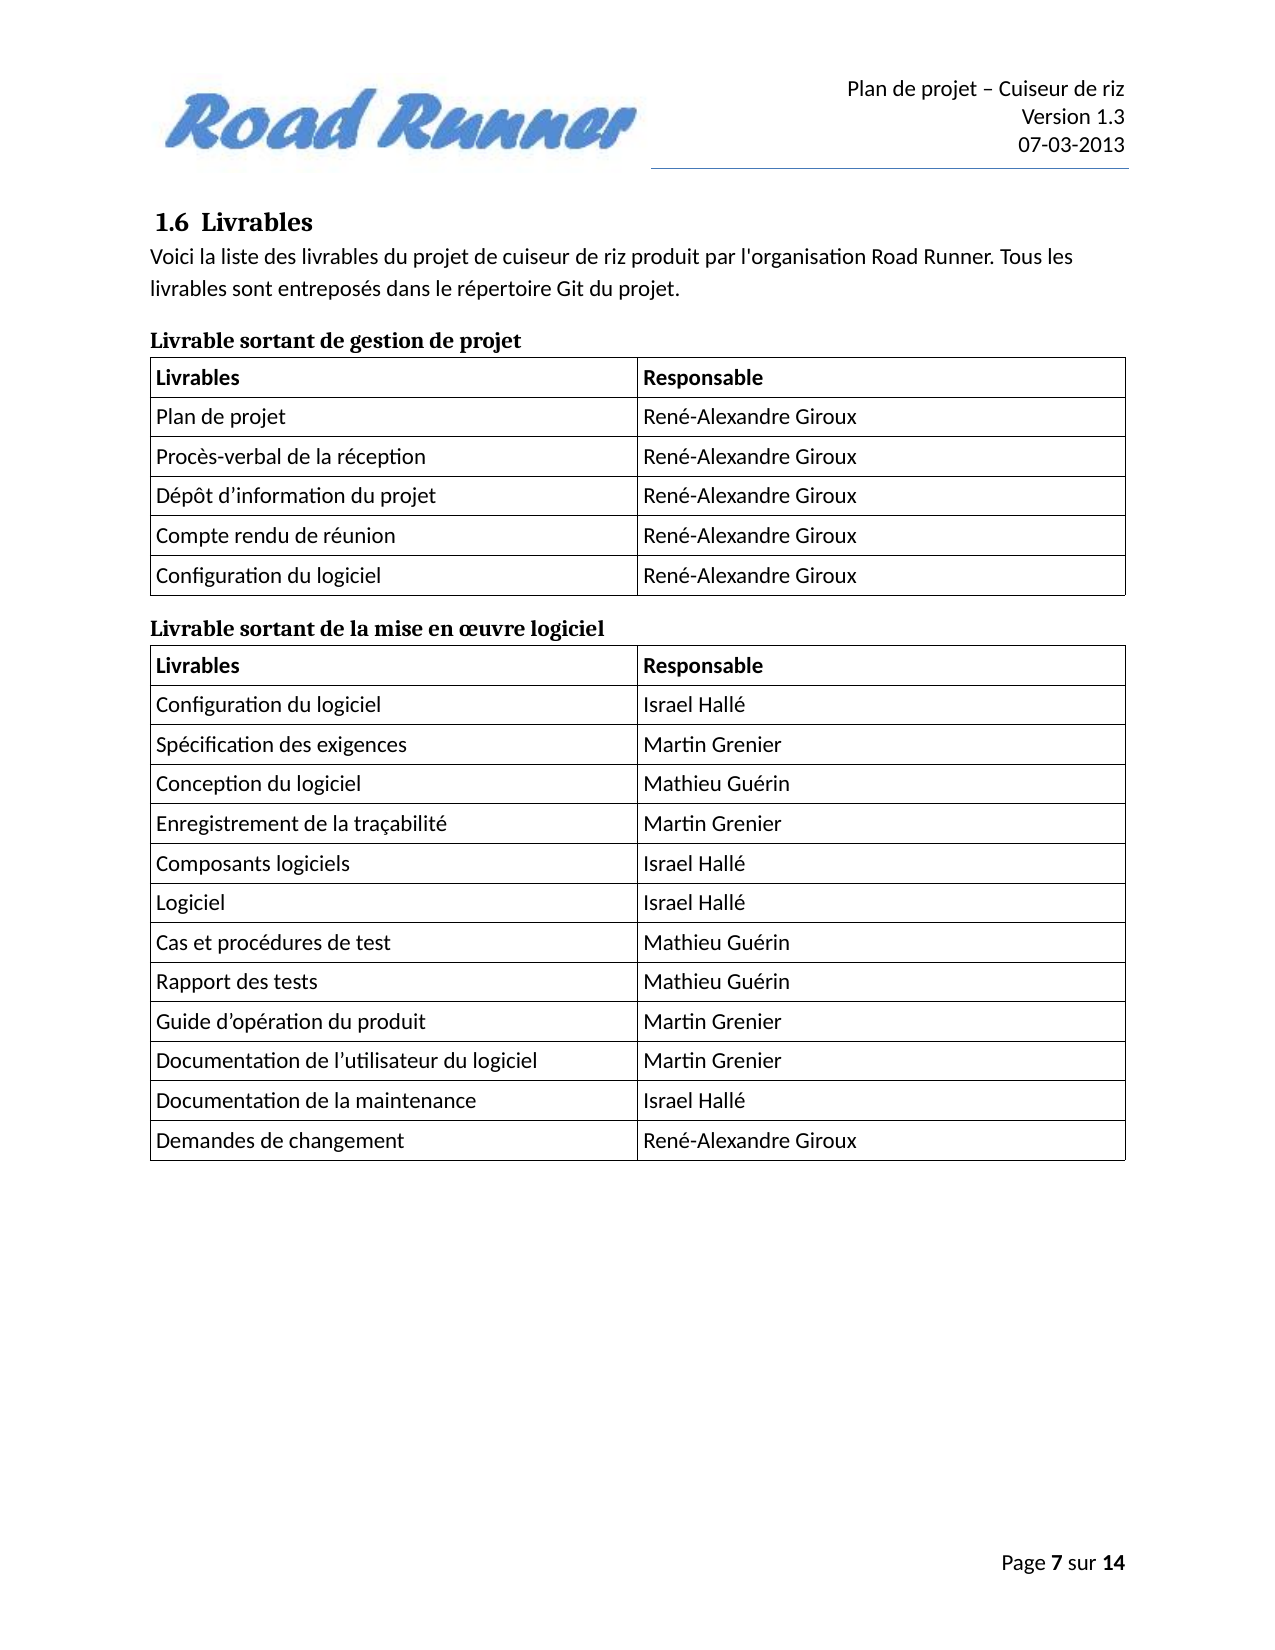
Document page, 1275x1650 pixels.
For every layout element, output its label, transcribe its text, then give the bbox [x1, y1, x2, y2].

table_cell Mathieu Guérin [638, 923, 1125, 962]
table_cell René-Alexandre Giroux [638, 556, 1125, 594]
table_cell René-Alexandre Giroux [638, 437, 1125, 476]
table_cell René-Alexandre Giroux [638, 477, 1125, 515]
table_cell Martin Grenier [638, 725, 1125, 764]
table_cell René-Alexandre Giroux [638, 398, 1125, 436]
table_cell Dépôt d’information du projet [151, 477, 637, 515]
table_header Responsable [638, 358, 1125, 397]
table_cell René-Alexandre Giroux [638, 516, 1125, 555]
table_cell Rapport des tests [151, 963, 637, 1001]
table_cell Configuration du logiciel [151, 686, 637, 724]
table_cell Mathieu Guérin [638, 765, 1125, 803]
table_cell Martin Grenier [638, 804, 1125, 843]
table_header Livrables [151, 358, 637, 397]
table_cell Israel Hallé [638, 884, 1125, 922]
table_header Responsable [638, 646, 1125, 684]
table_cell Logiciel [151, 884, 637, 922]
table_header Livrables [151, 646, 637, 684]
table_cell Israel Hallé [638, 844, 1125, 882]
subtitle Livrable sortant de gestion de projet [150, 328, 1125, 354]
table_cell Procès-verbal de la réception [151, 437, 637, 476]
subtitle Livrable sortant de la mise en œuvre logiciel [150, 616, 1125, 642]
picture [150, 73, 651, 173]
table_cell Spécification des exigences [151, 725, 637, 764]
table_cell Israel Hallé [638, 1081, 1125, 1120]
table_cell Compte rendu de réunion [151, 516, 637, 555]
table_cell Guide d’opération du produit [151, 1002, 637, 1041]
table_cell Documentation de l’utilisateur du logiciel [151, 1042, 637, 1080]
table_cell Conception du logiciel [151, 765, 637, 803]
table_cell Configuration du logiciel [151, 556, 637, 594]
table_cell Cas et procédures de test [151, 923, 637, 962]
text Voici la liste des livrables du projet de cuiseur de riz produit par l'organisation Road Runner. Tous les livrables sont entreposés dans le répertoire Git du projet. [150, 242, 1125, 303]
table_cell Enregistrement de la traçabilité [151, 804, 637, 843]
table_cell Martin Grenier [638, 1002, 1125, 1041]
table_cell René-Alexandre Giroux [638, 1121, 1125, 1159]
table_cell Martin Grenier [638, 1042, 1125, 1080]
table_cell Composants logiciels [151, 844, 637, 882]
table_cell Mathieu Guérin [638, 963, 1125, 1001]
table_cell Demandes de changement [151, 1121, 637, 1159]
table_cell Israel Hallé [638, 686, 1125, 724]
table_cell Documentation de la maintenance [151, 1081, 637, 1120]
table_cell Plan de projet [151, 398, 637, 436]
subtitle Livrables [150, 207, 1125, 238]
